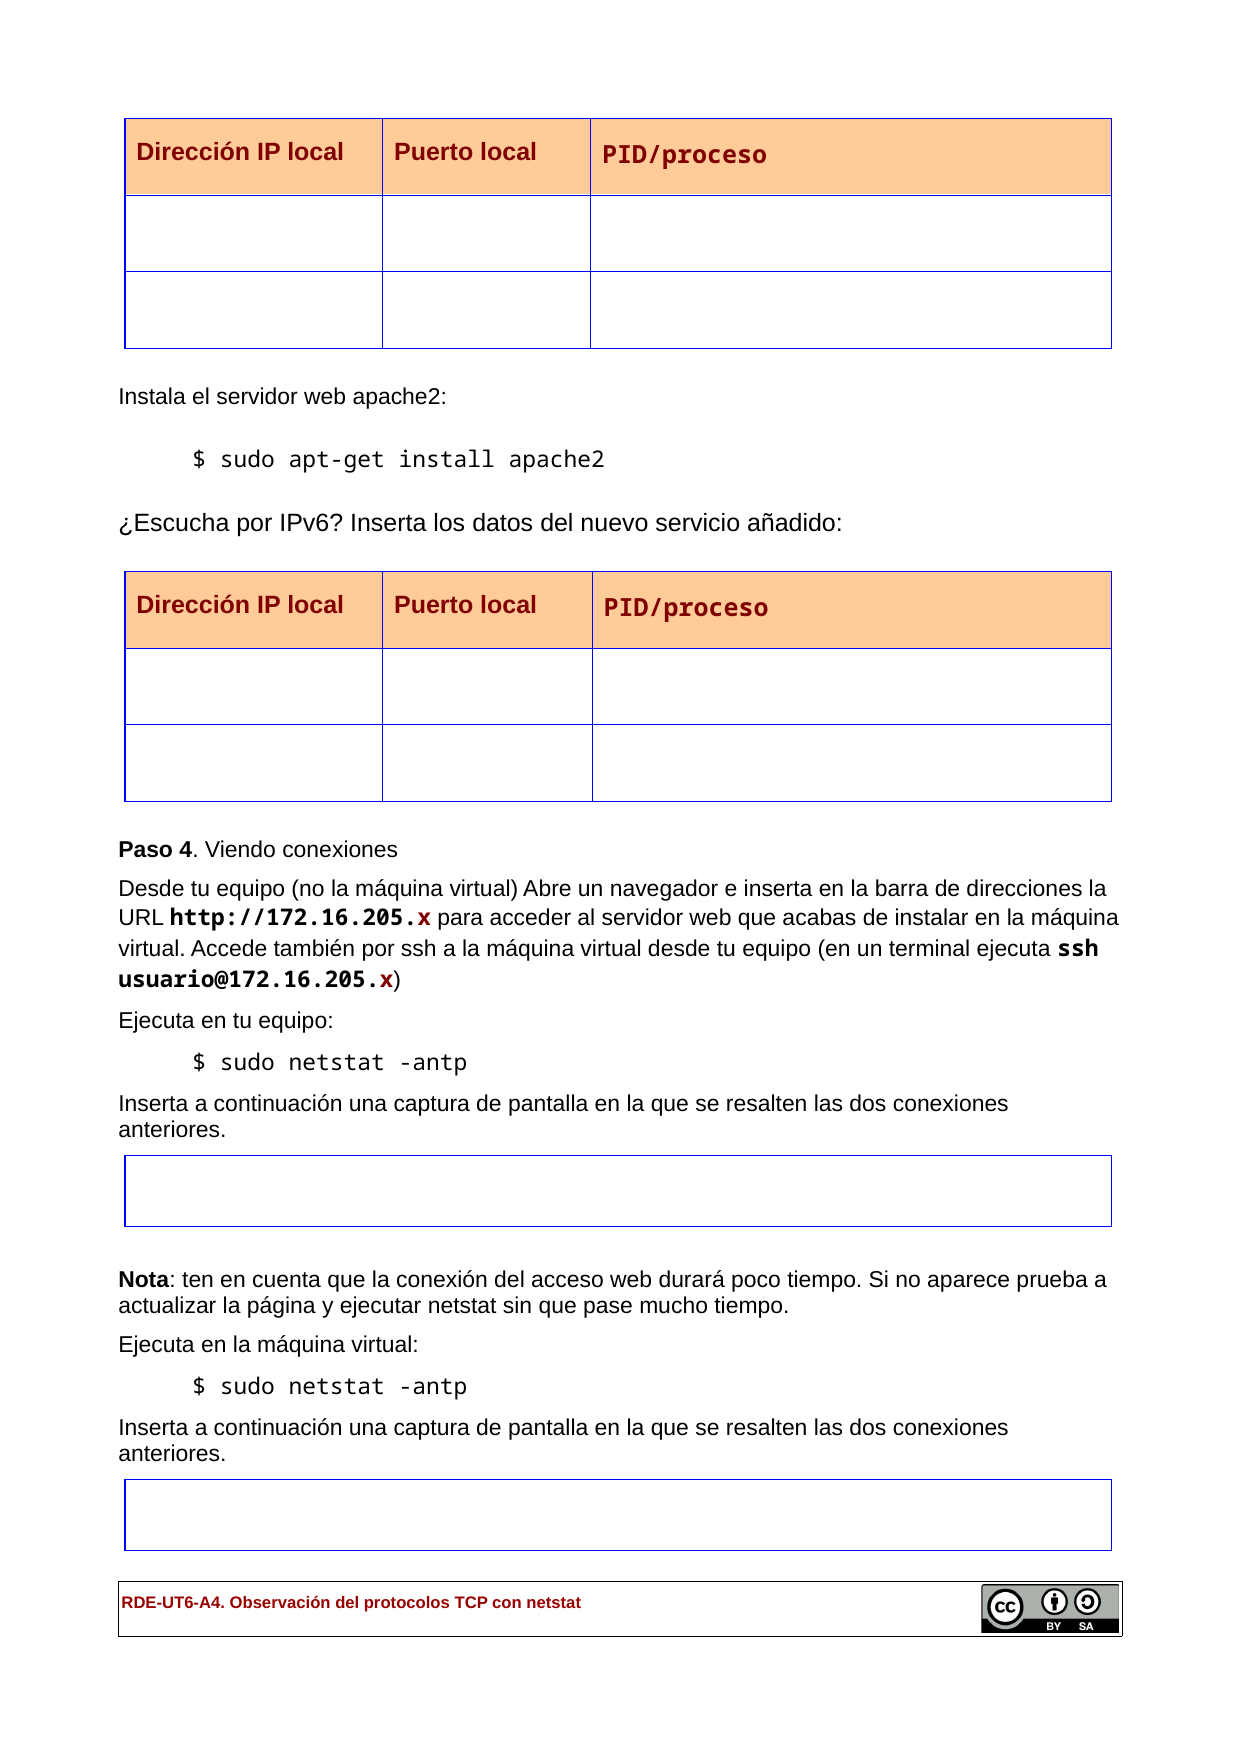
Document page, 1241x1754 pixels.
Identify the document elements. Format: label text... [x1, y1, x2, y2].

table_cell [593, 649, 1111, 724]
table_cell [591, 272, 1111, 347]
table_header Puerto local [383, 119, 590, 194]
table_cell [126, 272, 382, 347]
text Desde tu equipo (no la máquina virtual) Abre un navegador e inserta en la barra de direcciones la URL http://172.16.205.x para acceder al servidor web que acabas de instalar en la máquina virtual. Accede también por ssh a la máquina virtual desde tu equipo (en un terminal ejecuta ssh usuario@172.16.205.x) [118, 874, 1122, 994]
table_header [126, 1480, 1111, 1550]
table_cell [126, 725, 382, 801]
table_cell [383, 649, 592, 724]
table_header PID/proceso [593, 572, 1111, 648]
table_cell [383, 725, 592, 801]
text Nota: ten en cuenta que la conexión del acceso web durará poco tiempo. Si no aparece prueba a actualizar la página y ejecutar netstat sin que pase mucho tiempo. [118, 1266, 1122, 1319]
text Instala el servidor web apache2: [118, 383, 1122, 409]
table_cell [126, 196, 382, 271]
table_cell [591, 196, 1111, 271]
table_header Dirección IP local [126, 572, 382, 648]
table_cell [593, 725, 1111, 801]
text $ sudo netstat -antp [192, 1046, 1122, 1077]
table_header PID/proceso [591, 119, 1111, 194]
table_cell [383, 272, 590, 347]
table_cell [126, 649, 382, 724]
table_header [126, 1156, 1111, 1226]
text Paso 4. Viendo conexiones [118, 836, 1122, 862]
picture [981, 1584, 1119, 1633]
text Ejecuta en tu equipo: [118, 1007, 1122, 1033]
text Inserta a continuación una captura de pantalla en la que se resalten las dos conexiones anteriores. [118, 1414, 1122, 1466]
table_header Dirección IP local [126, 119, 382, 194]
table_cell [383, 196, 590, 271]
text Ejecuta en la máquina virtual: [118, 1331, 1122, 1357]
text Inserta a continuación una captura de pantalla en la que se resalten las dos conexiones anteriores. [118, 1090, 1122, 1142]
text $ sudo netstat -antp [192, 1370, 1122, 1401]
table_header Puerto local [383, 572, 592, 648]
text ¿Escucha por IPv6? Inserta los datos del nuevo servicio añadido: [118, 508, 1122, 537]
text $ sudo apt-get install apache2 [192, 443, 1122, 474]
